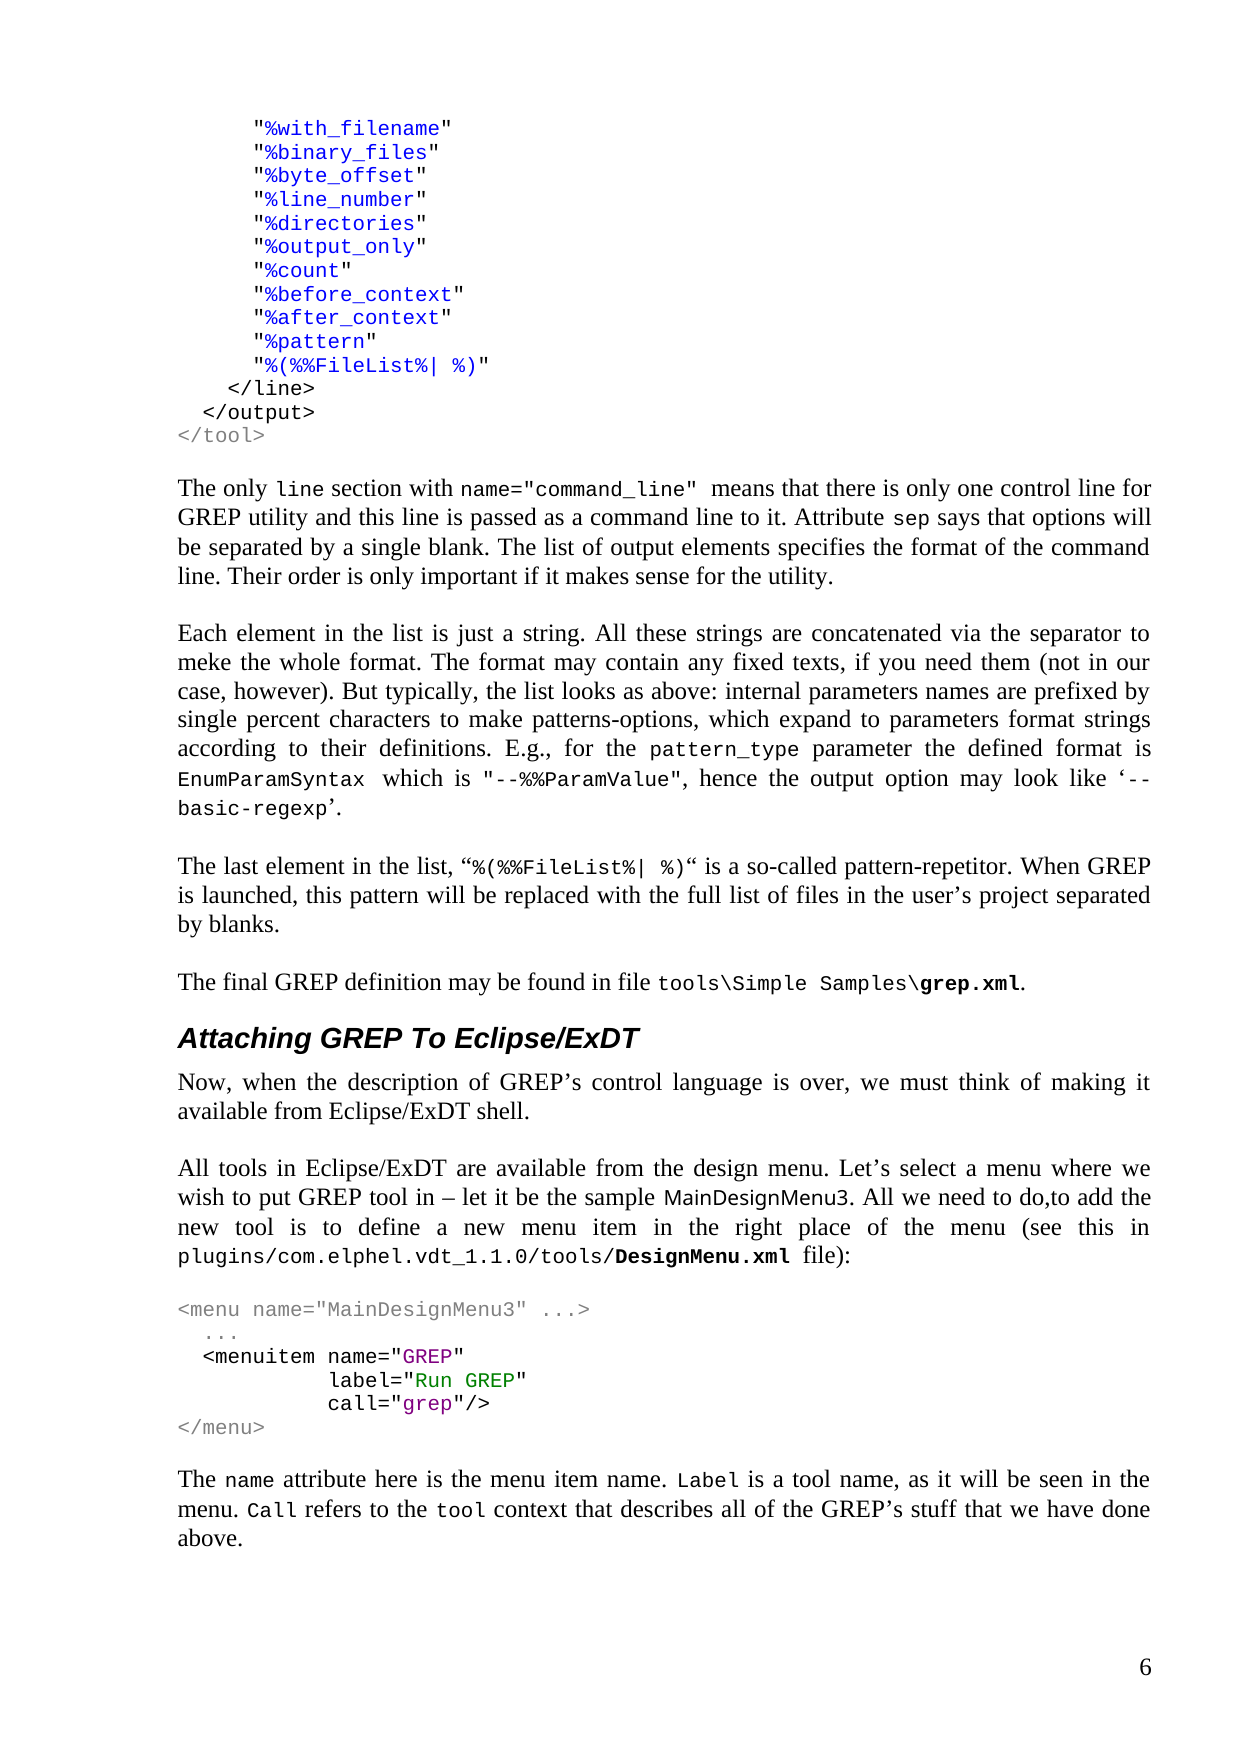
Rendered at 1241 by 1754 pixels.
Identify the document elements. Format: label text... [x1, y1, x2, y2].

text "%count" [177, 260, 1152, 284]
text "%(%%FileList%| %)" [177, 354, 1152, 378]
text "%before_context" [177, 284, 1152, 307]
text The name attribute here is the menu item name. Label is a tool name, as it will be seen in the menu. Call refers to the tool context that describes all of the GREP’s stuff that we have done above. [177, 1464, 1152, 1552]
text All tools in Eclipse/ExDT are available from the design menu. Let’s select a menu where we wish to put GREP tool in – let it be the sample MainDesignMenu3. All we need to do,to add the new tool is to define a new menu item in the right place of the menu (see this in plugins/com.elphel.vdt_1.1.0/tools/DesignMenu.xml file): [177, 1153, 1152, 1270]
text "%output_only" [177, 236, 1152, 260]
text "%line_number" [177, 189, 1152, 213]
text "%pattern" [177, 331, 1152, 354]
text "%directories" [177, 213, 1152, 236]
text </menu> [177, 1417, 1152, 1441]
text </tool> [177, 426, 1152, 449]
text label="Run GREP" [177, 1370, 1152, 1393]
text ... [177, 1322, 1152, 1346]
text The only line section with name="command_line" means that there is only one control line for GREP utility and this line is passed as a command line to it. Attribute sep says that options will be separated by a single blank. The list of output elements specifies the format of the command line. Their order is only important if it makes sense for the utility. [177, 473, 1152, 589]
text "%byte_offset" [177, 165, 1152, 189]
text <menu name="MainDesignMenu3" ...> [177, 1299, 1152, 1322]
text <menuitem name="GREP" [177, 1346, 1152, 1370]
subtitle Attaching GREP To Eclipse/ExDT [177, 1021, 1152, 1055]
text "%binary_files" [177, 142, 1152, 165]
text "%after_context" [177, 307, 1152, 331]
text Now, when the description of GREP’s control language is over, we must think of making it available from Eclipse/ExDT shell. [177, 1067, 1152, 1125]
text </line> [177, 378, 1152, 402]
text Each element in the list is just a string. All these strings are concatenated via the separator to meke the whole format. The format may contain any fixed texts, if you need them (not in our case, however). But typically, the list looks as above: internal parameters names are prefixed by single percent characters to make patterns-options, which expand to parameters format strings according to their definitions. E.g., for the pattern_type parameter the defined format is EnumParamSyntax which is "--%%ParamValue", hence the output option may look like ‘--basic-regexp’. [177, 618, 1152, 822]
text "%with_filename" [177, 118, 1152, 142]
text </output> [177, 402, 1152, 426]
text The final GREP definition may be found in file tools\Simple Samples\grep.xml. [177, 967, 1152, 996]
text call="grep"/> [177, 1393, 1152, 1417]
text The last element in the list, “%(%%FileList%| %)“ is a so-called pattern-repetitor. When GREP is launched, this pattern will be replaced with the full list of files in the user’s project separated by blanks. [177, 851, 1152, 938]
